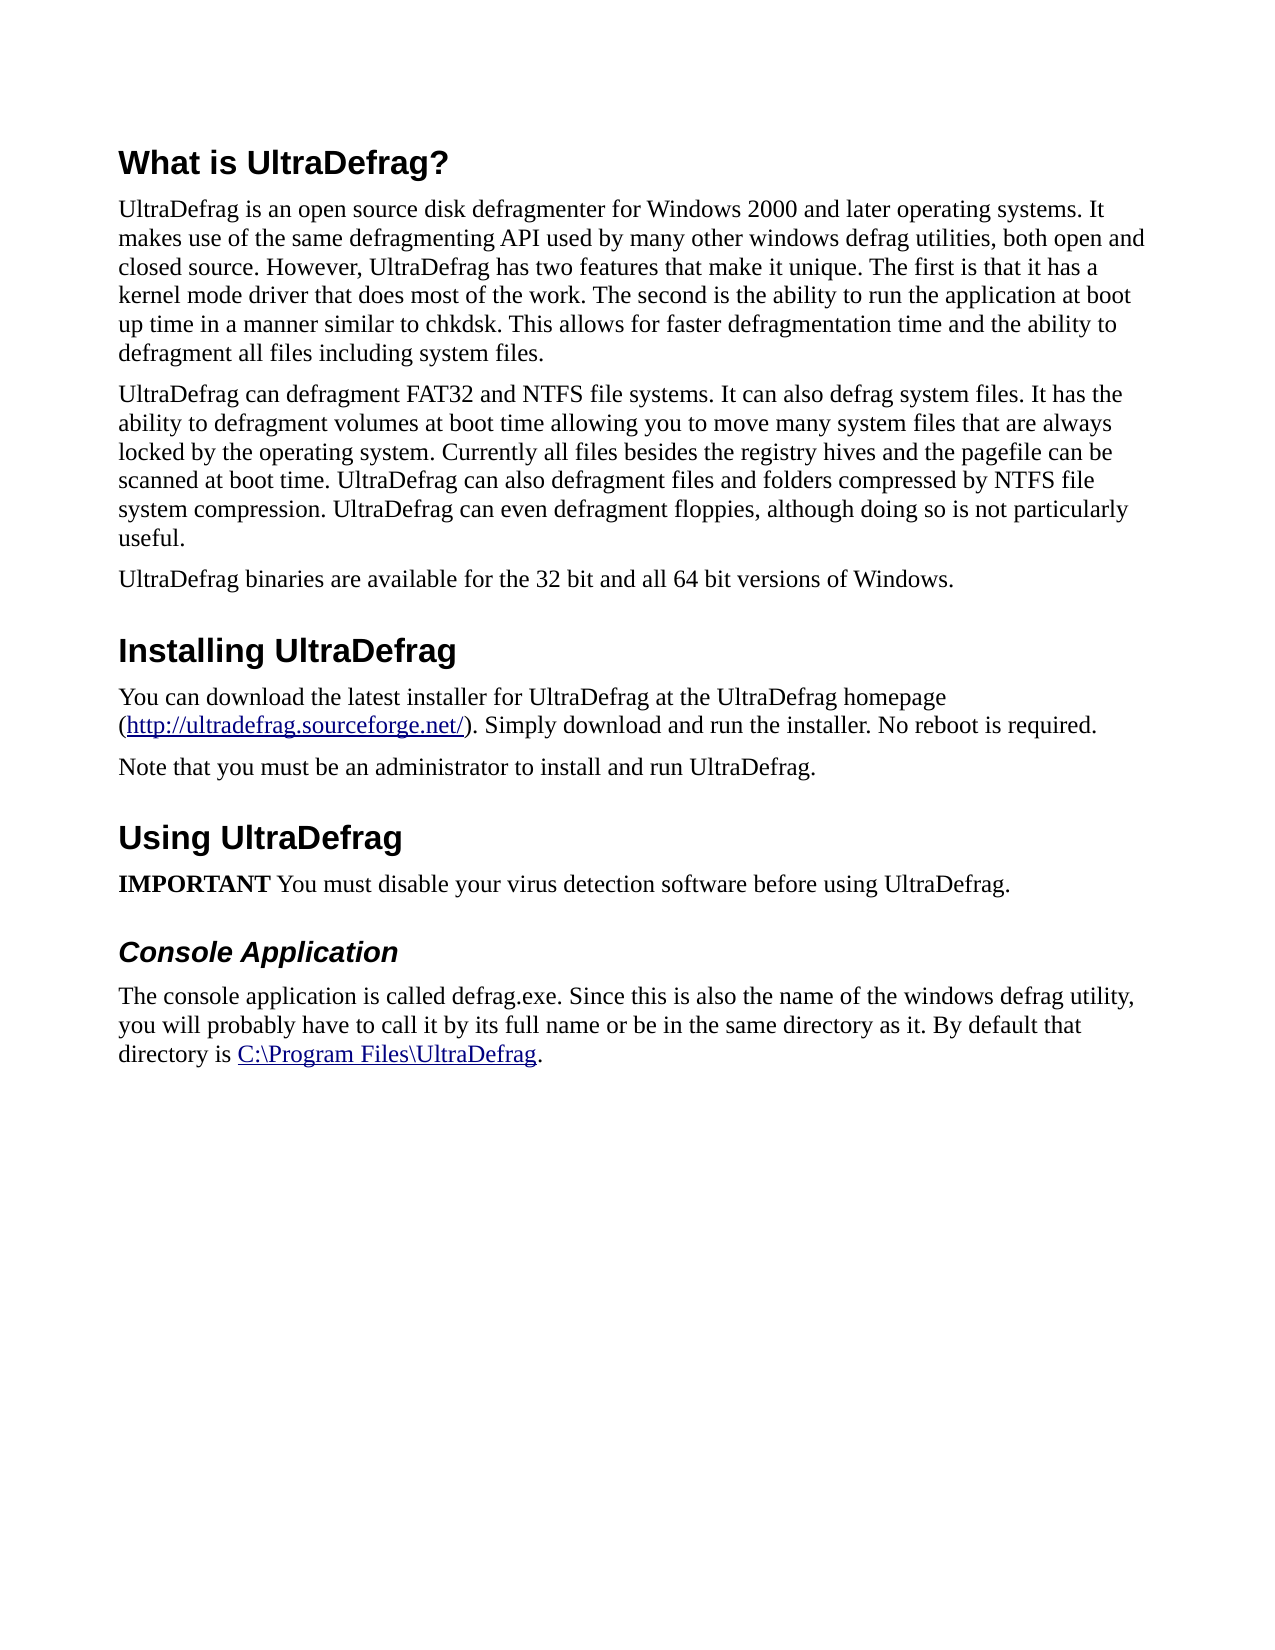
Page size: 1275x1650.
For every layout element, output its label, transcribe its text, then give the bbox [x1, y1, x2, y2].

text UltraDefrag binaries are available for the 32 bit and all 64 bit versions of Windows. [118, 564, 1157, 593]
text UltraDefrag can defragment FAT32 and NTFS file systems. It can also defrag system files. It has the ability to defragment volumes at boot time allowing you to move many system files that are always locked by the operating system. Currently all files besides the registry hives and the pagefile can be scanned at boot time. UltraDefrag can also defragment files and folders compressed by NTFS file system compression. UltraDefrag can even defragment floppies, although doing so is not particularly useful. [118, 379, 1157, 552]
text UltraDefrag is an open source disk defragmenter for Windows 2000 and later operating systems. It makes use of the same defragmenting API used by many other windows defrag utilities, both open and closed source. However, UltraDefrag has two features that make it unique. The first is that it has a kernel mode driver that does most of the work. The second is the ability to run the application at boot up time in a manner similar to chkdsk. This allows for faster defragmentation time and the ability to defragment all files including system files. [118, 194, 1157, 367]
text Note that you must be an administrator to install and run UltraDefrag. [118, 752, 1157, 780]
subtitle What is UltraDefrag? [118, 143, 1157, 182]
subtitle Installing UltraDefrag [118, 631, 1157, 669]
text You can download the latest installer for UltraDefrag at the UltraDefrag homepage (http://ultradefrag.sourceforge.net/). Simply download and run the installer. No reboot is required. [118, 682, 1157, 739]
subtitle Console Application [118, 935, 1157, 969]
text The console application is called defrag.exe. Since this is also the name of the windows defrag utility, you will probably have to call it by its full name or be in the same directory as it. By default that directory is C:\Program Files\UltraDefrag. [118, 981, 1157, 1068]
subtitle Using UltraDefrag [118, 818, 1157, 857]
text IMPORTANT You must disable your virus detection software before using UltraDefrag. [118, 869, 1157, 898]
